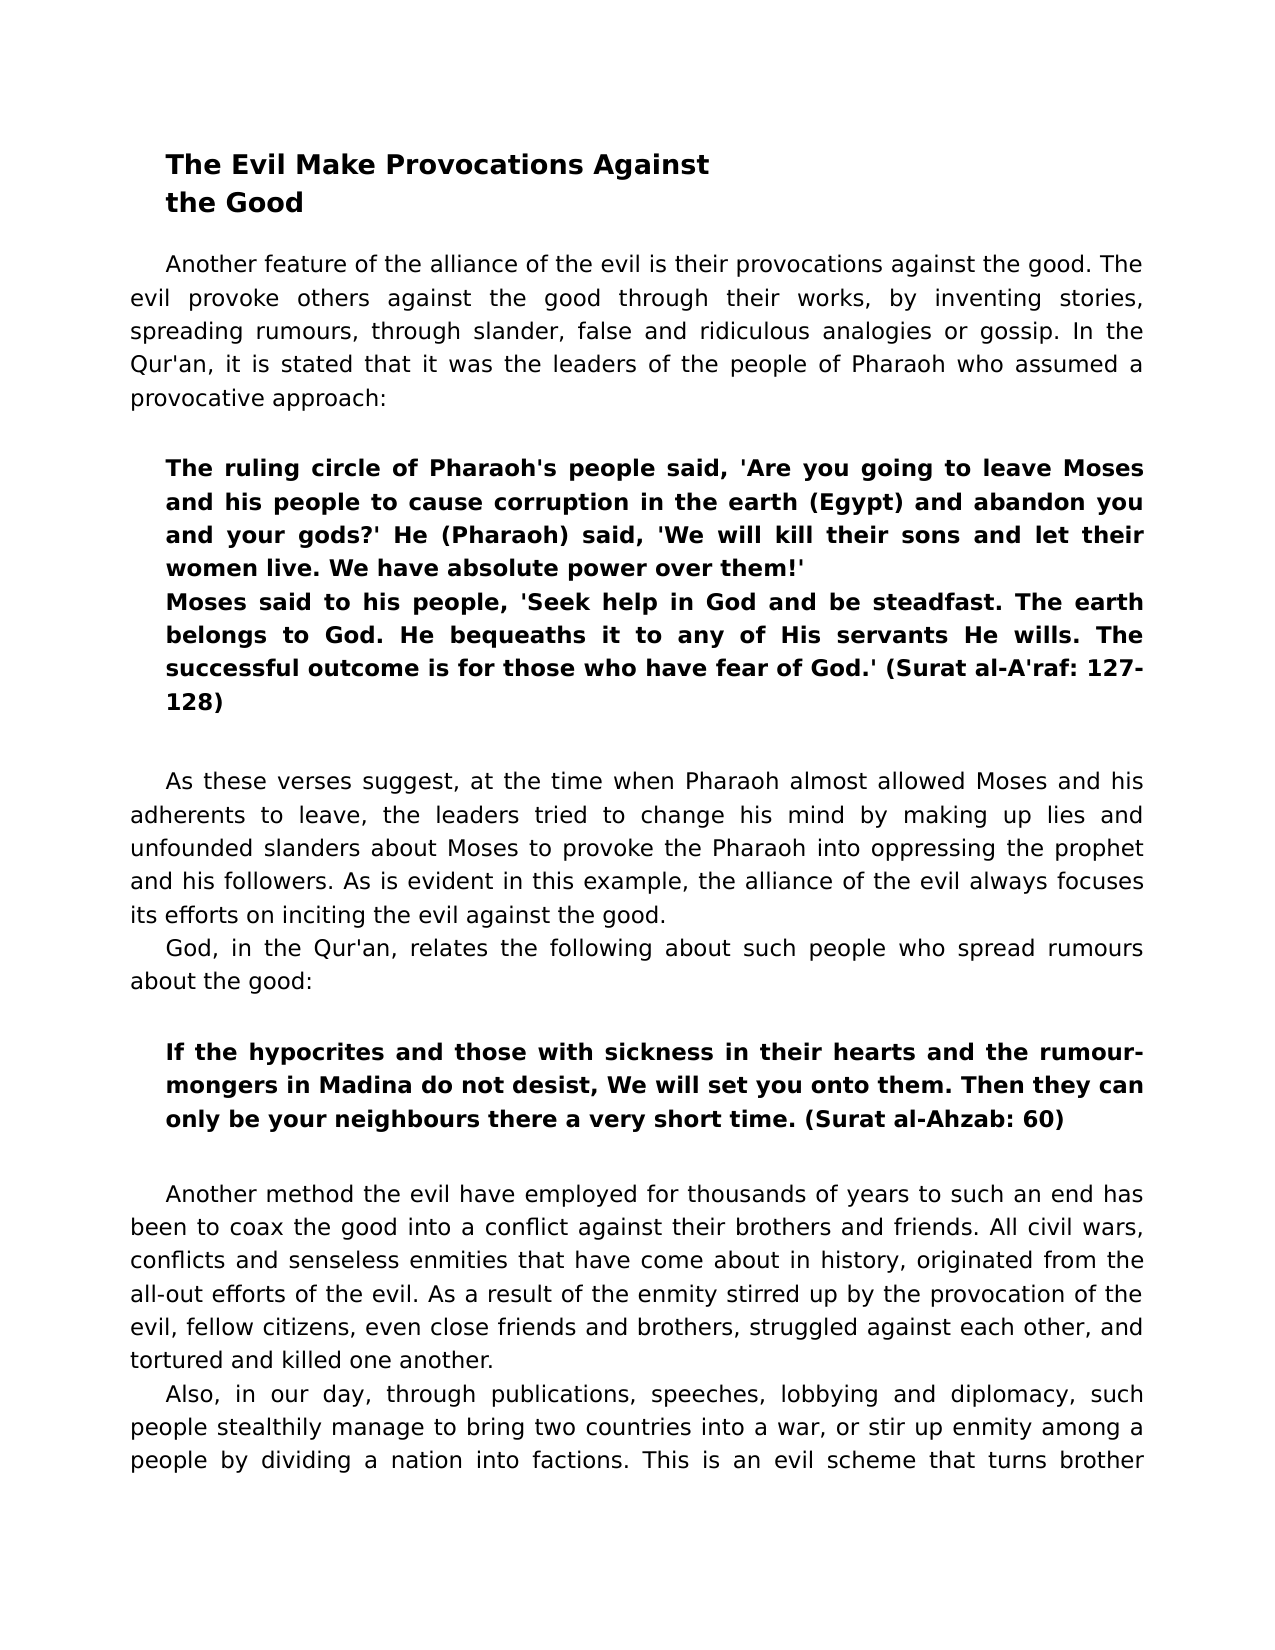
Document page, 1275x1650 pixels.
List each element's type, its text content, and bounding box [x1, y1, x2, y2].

text The ruling circle of Pharaoh's people said, 'Are you going to leave Moses and his people to cause corruption in the earth (Egypt) and abandon you and your gods?' He (Pharaoh) said, 'We will kill their sons and let their women live. We have absolute power over them!' [165, 450, 1145, 583]
text If the hypocrites and those with sickness in their hearts and the rumour-mongers in Madina do not desist, We will set you onto them. Then they can only be your neighbours there a very short time. (Surat al-Ahzab: 60) [165, 1034, 1145, 1134]
text Another method the evil have employed for thousands of years to such an end has been to coax the good into a conflict against their brothers and friends. All civil wars, conflicts and senseless enmities that have come about in history, originated from the all-out efforts of the evil. As a result of the enmity stirred up by the provocation of the evil, fellow citizens, even close friends and brothers, struggled against each other, and tortured and killed one another. [130, 1176, 1145, 1376]
text Also, in our day, through publications, speeches, lobbying and diplomacy, such people stealthily manage to bring two countries into a war, or stir up enmity among a people by dividing a nation into factions. This is an evil scheme that turns brother [130, 1376, 1145, 1476]
text Moses said to his people, 'Seek help in God and be steadfast. The earth belongs to God. He bequeaths it to any of His servants He wills. The successful outcome is for those who have fear of God.' (Surat al-A'raf: 127-128) [165, 583, 1145, 717]
text God, in the Qur'an, relates the following about such people who spread rumours about the good: [130, 930, 1145, 996]
text As these verses suggest, at the time when Pharaoh almost allowed Moses and his adherents to leave, the leaders tried to change his mind by making up lies and unfounded slanders about Moses to provoke the Pharaoh into oppressing the prophet and his followers. As is evident in this example, the alliance of the evil always focuses its efforts on inciting the evil against the good. [130, 763, 1145, 930]
text The Evil Make Provocations Against [165, 148, 1127, 181]
text Another feature of the alliance of the evil is their provocations against the good. The evil provoke others against the good through their works, by inventing stories, spreading rumours, through slander, false and ridiculous analogies or gossip. In the Qur'an, it is stated that it was the leaders of the people of Pharaoh who assumed a provocative approach: [130, 246, 1145, 413]
text the Good [165, 187, 1127, 218]
